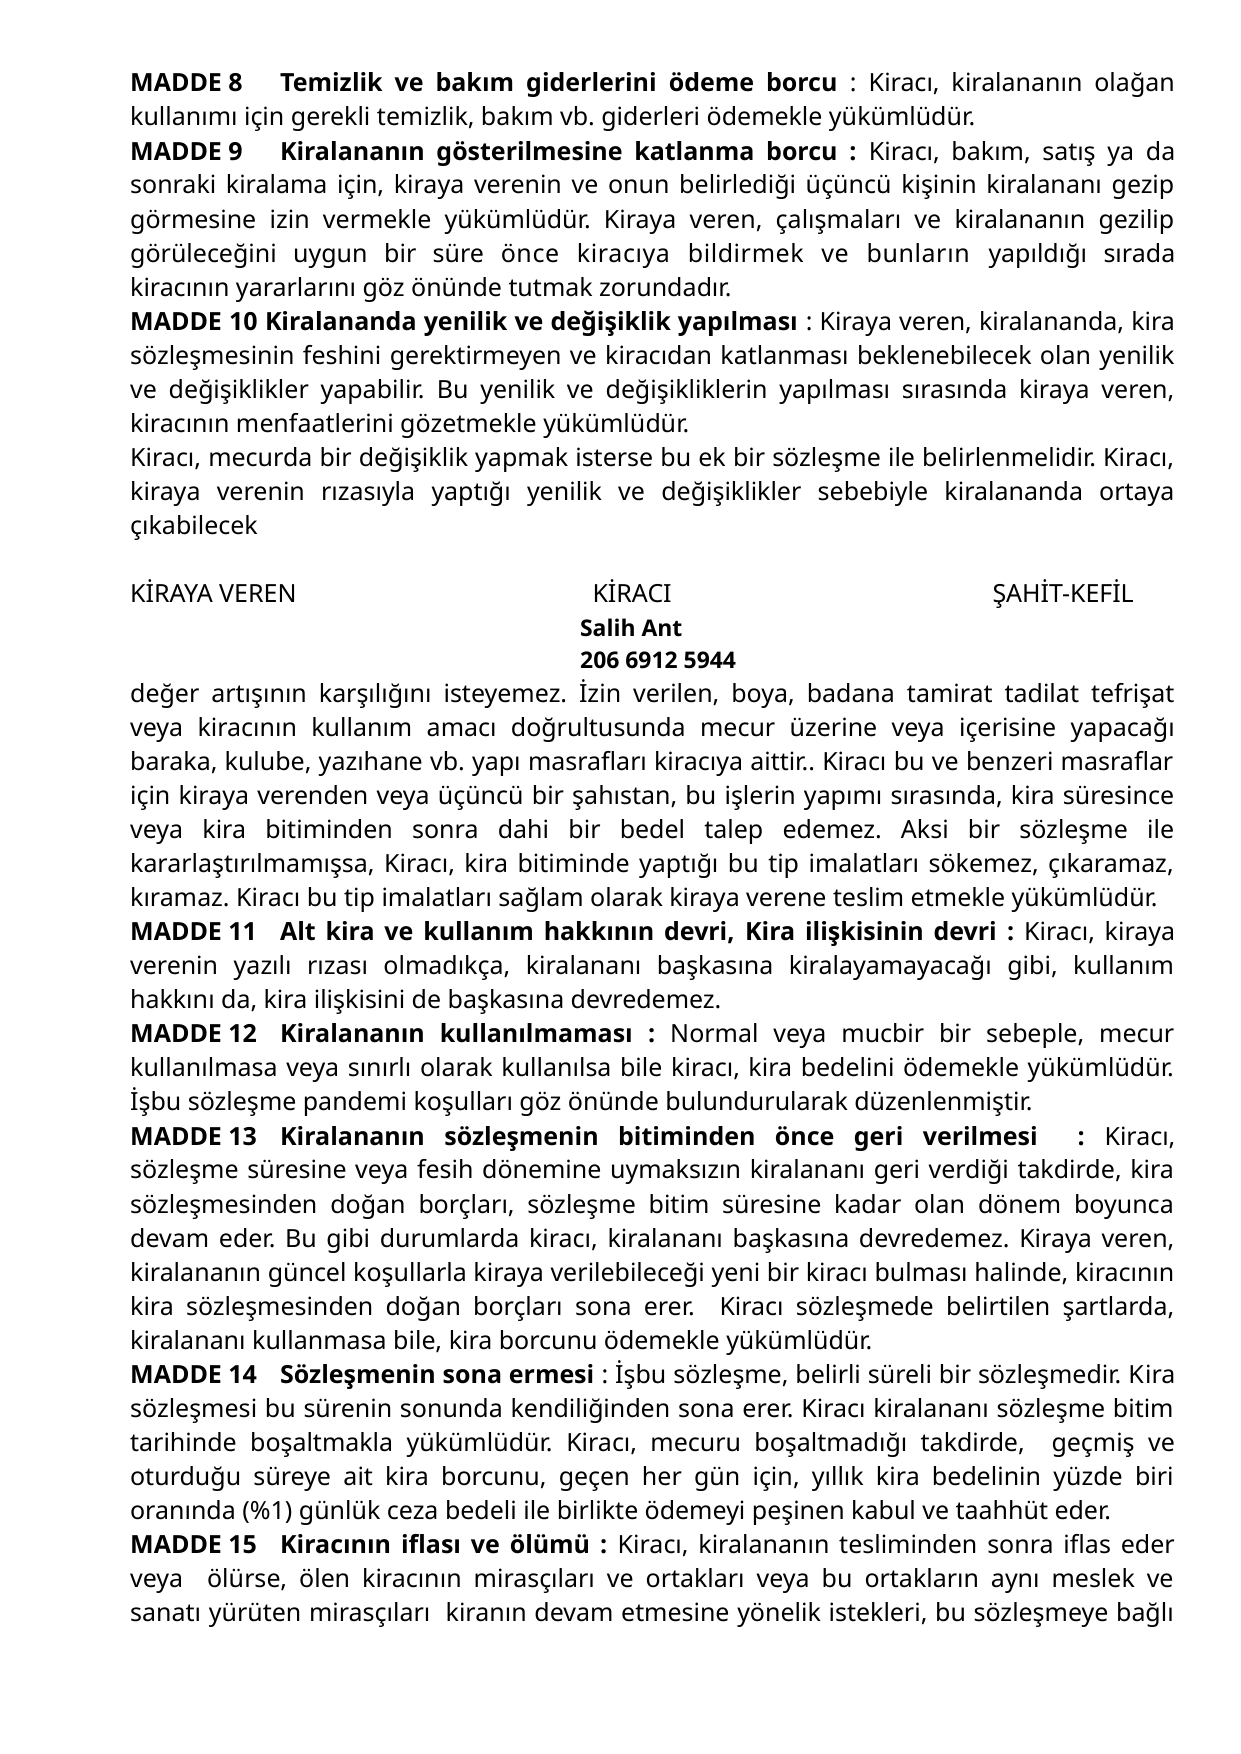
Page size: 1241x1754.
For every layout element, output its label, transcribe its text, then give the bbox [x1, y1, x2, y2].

text MADDE 14 Sözleşmenin sona ermesi : İşbu sözleşme, belirli süreli bir sözleşmedir. Kira sözleşmesi bu sürenin sonunda kendiliğinden sona erer. Kiracı kiralananı sözleşme bitim tarihinde boşaltmakla yükümlüdür. Kiracı, mecuru boşaltmadığı takdirde, geçmiş ve oturduğu süreye ait kira borcunu, geçen her gün için, yıllık kira bedelinin yüzde biri oranında (%1) günlük ceza bedeli ile birlikte ödemeyi peşinen kabul ve taahhüt eder. [130, 1357, 1175, 1527]
text değer artışının karşılığını isteyemez. İzin verilen, boya, badana tamirat tadilat tefrişat veya kiracının kullanım amacı doğrultusunda mecur üzerine veya içerisine yapacağı baraka, kulube, yazıhane vb. yapı masrafları kiracıya aittir.. Kiracı bu ve benzeri masraflar için kiraya verenden veya üçüncü bir şahıstan, bu işlerin yapımı sırasında, kira süresince veya kira bitiminden sonra dahi bir bedel talep edemez. Aksi bir sözleşme ile kararlaştırılmamışsa, Kiracı, kira bitiminde yaptığı bu tip imalatları sökemez, çıkaramaz, kıramaz. Kiracı bu tip imalatları sağlam olarak kiraya verene teslim etmekle yükümlüdür. [130, 675, 1175, 914]
text KİRAYA VEREN KİRACI ŞAHİT-KEFİL [130, 576, 1175, 610]
text MADDE 9 Kiralananın gösterilmesine katlanma borcu : Kiracı, bakım, satış ya da sonraki kiralama için, kiraya verenin ve onun belirlediği üçüncü kişinin kiralananı gezip görmesine izin vermekle yükümlüdür. Kiraya veren, çalışmaları ve kiralananın gezilip görüleceğini uygun bir süre önce kiracıya bildirmek ve bunların yapıldığı sırada kiracının yararlarını göz önünde tutmak zorundadır. [130, 133, 1175, 303]
text Salih Ant [130, 610, 1175, 644]
text MADDE 15 Kiracının iflası ve ölümü : Kiracı, kiralananın tesliminden sonra iflas eder veya ölürse, ölen kiracının mirasçıları ve ortakları veya bu ortakların aynı meslek ve sanatı yürüten mirasçıları kiranın devam etmesine yönelik istekleri, bu sözleşmeye bağlı [130, 1527, 1175, 1629]
text MADDE 13 Kiralananın sözleşmenin bitiminden önce geri verilmesi : Kiracı, sözleşme süresine veya fesih dönemine uymaksızın kiralananı geri verdiği takdirde, kira sözleşmesinden doğan borçları, sözleşme bitim süresine kadar olan dönem boyunca devam eder. Bu gibi durumlarda kiracı, kiralananı başkasına devredemez. Kiraya veren, kiralananın güncel koşullarla kiraya verilebileceği yeni bir kiracı bulması halinde, kiracının kira sözleşmesinden doğan borçları sona erer. Kiracı sözleşmede belirtilen şartlarda, kiralananı kullanmasa bile, kira borcunu ödemekle yükümlüdür. [130, 1118, 1175, 1357]
text MADDE 11 Alt kira ve kullanım hakkının devri, Kira ilişkisinin devri : Kiracı, kiraya verenin yazılı rızası olmadıkça, kiralananı başkasına kiralayamayacağı gibi, kullanım hakkını da, kira ilişkisini de başkasına devredemez. [130, 914, 1175, 1016]
text MADDE 8 Temizlik ve bakım giderlerini ödeme borcu : Kiracı, kiralananın olağan kullanımı için gerekli temizlik, bakım vb. giderleri ödemekle yükümlüdür. [130, 65, 1175, 133]
text MADDE 10 Kiralananda yenilik ve değişiklik yapılması : Kiraya veren, kiralananda, kira sözleşmesinin feshini gerektirmeyen ve kiracıdan katlanması beklenebilecek olan yenilik ve değişiklikler yapabilir. Bu yenilik ve değişikliklerin yapılması sırasında kiraya veren, kiracının menfaatlerini gözetmekle yükümlüdür. [130, 303, 1175, 440]
text 206 6912 5944 [130, 644, 1175, 675]
text MADDE 12 Kiralananın kullanılmaması : Normal veya mucbir bir sebeple, mecur kullanılmasa veya sınırlı olarak kullanılsa bile kiracı, kira bedelini ödemekle yükümlüdür. İşbu sözleşme pandemi koşulları göz önünde bulundurularak düzenlenmiştir. [130, 1016, 1175, 1118]
text Kiracı, mecurda bir değişiklik yapmak isterse bu ek bir sözleşme ile belirlenmelidir. Kiracı, kiraya verenin rızasıyla yaptığı yenilik ve değişiklikler sebebiyle kiralananda ortaya çıkabilecek [130, 440, 1175, 542]
